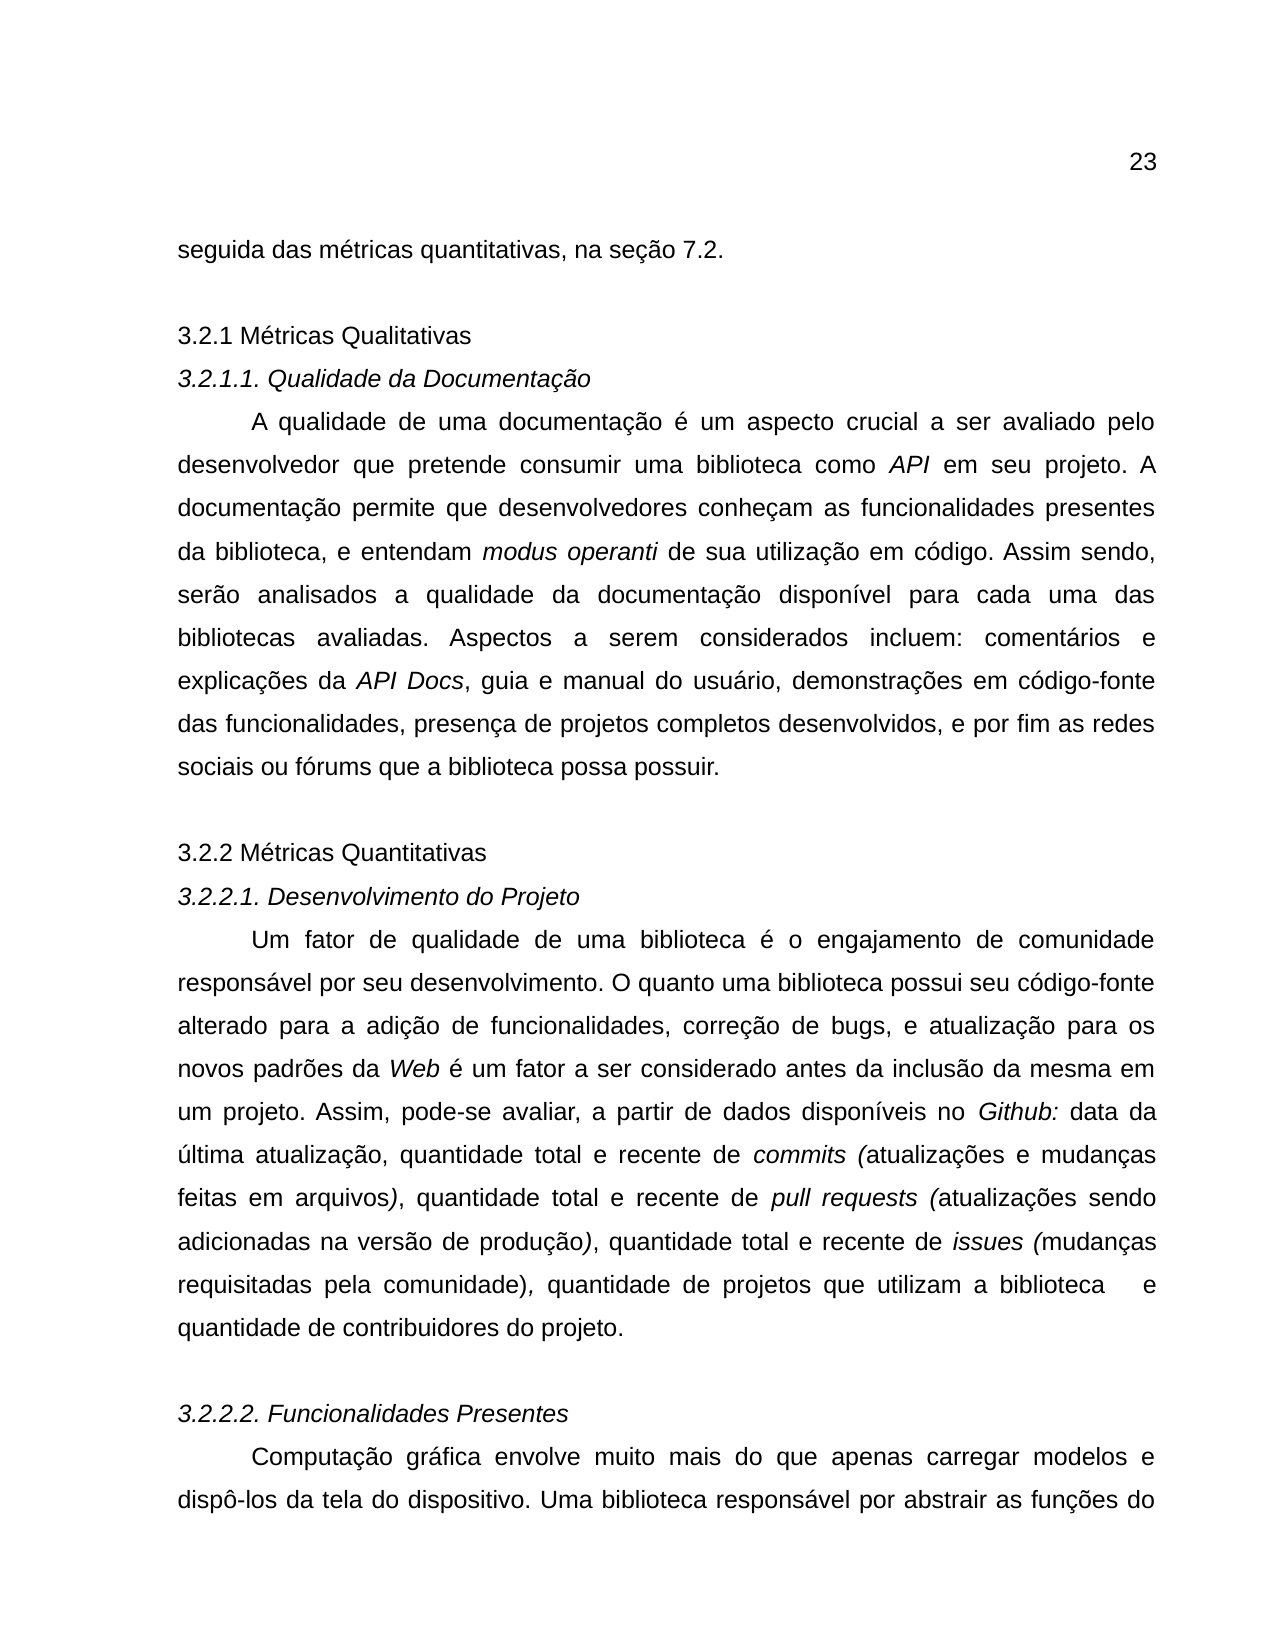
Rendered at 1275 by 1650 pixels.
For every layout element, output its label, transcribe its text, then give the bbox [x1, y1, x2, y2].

subtitle 3.2.2 Métricas Quantitativas [177, 838, 1157, 867]
subtitle 3.2.1 Métricas Qualitativas [177, 321, 1157, 350]
text Um fator de qualidade de uma biblioteca é o engajamento de comunidade responsável por seu desenvolvimento. O quanto uma biblioteca possui seu código-fonte alterado para a adição de funcionalidades, correção de bugs, e atualização para os novos padrões da Web é um fator a ser considerado antes da inclusão da mesma em um projeto. Assim, pode-se avaliar, a partir de dados disponíveis no Github: data da última atualização, quantidade total e recente de commits (atualizações e mudanças feitas em arquivos), quantidade total e recente de pull requests (atualizações sendo adicionadas na versão de produção), quantidade total e recente de issues (mudanças requisitadas pela comunidade), quantidade de projetos que utilizam a biblioteca e quantidade de contribuidores do projeto. [177, 925, 1157, 1342]
text Computação gráfica envolve muito mais do que apenas carregar modelos e dispô-los da tela do dispositivo. Uma biblioteca responsável por abstrair as funções do [177, 1442, 1157, 1514]
text A qualidade de uma documentação é um aspecto crucial a ser avaliado pelo desenvolvedor que pretende consumir uma biblioteca como API em seu projeto. A documentação permite que desenvolvedores conheçam as funcionalidades presentes da biblioteca, e entendam modus operanti de sua utilização em código. Assim sendo, serão analisados a qualidade da documentação disponível para cada uma das bibliotecas avaliadas. Aspectos a serem considerados incluem: comentários e explicações da API Docs, guia e manual do usuário, demonstrações em código-fonte das funcionalidades, presença de projetos completos desenvolvidos, e por fim as redes sociais ou fórums que a biblioteca possa possuir. [177, 407, 1157, 781]
text seguida das métricas quantitativas, na seção 7.2. [177, 235, 1157, 263]
subtitle 3.2.2.2. Funcionalidades Presentes [177, 1399, 1157, 1428]
subtitle 3.2.2.1. Desenvolvimento do Projeto [177, 882, 1157, 910]
subtitle 3.2.1.1. Qualidade da Documentação [177, 364, 1157, 393]
